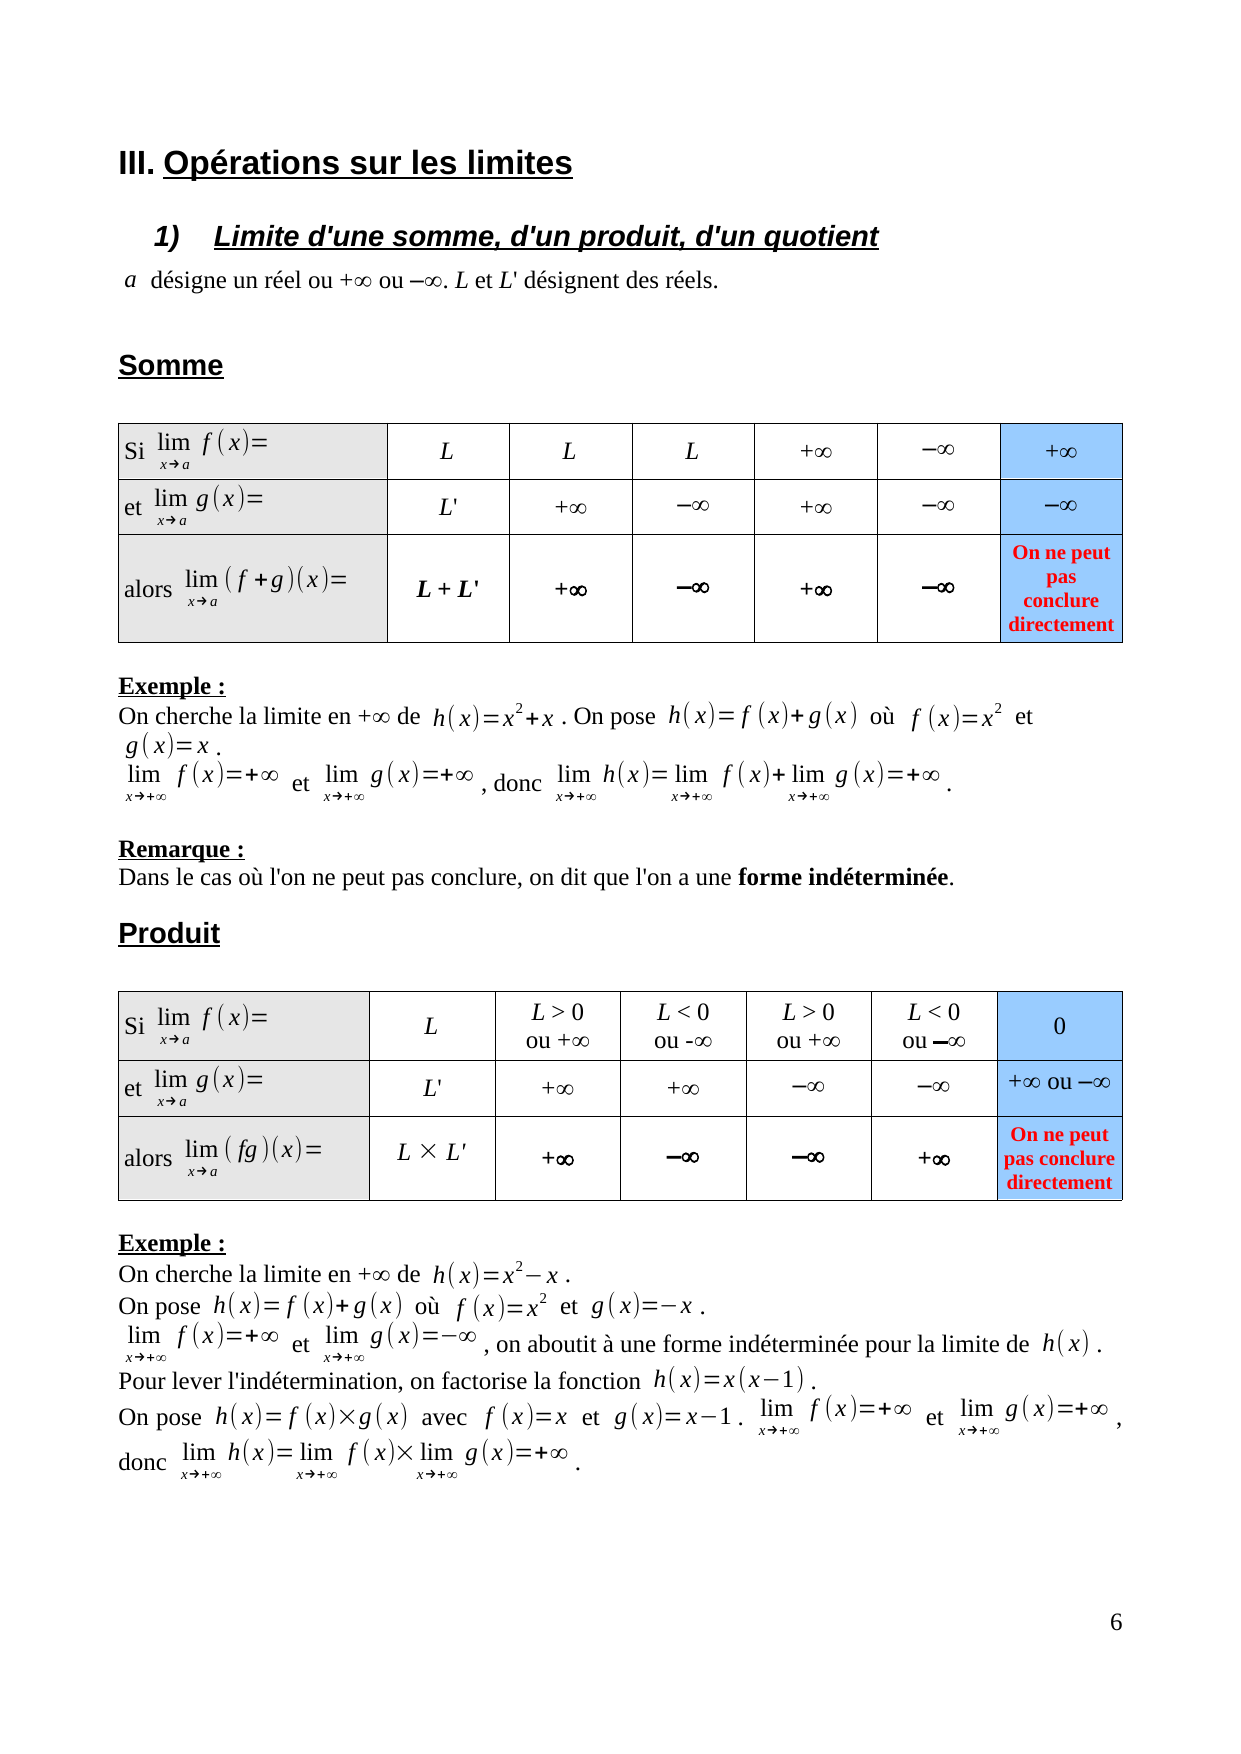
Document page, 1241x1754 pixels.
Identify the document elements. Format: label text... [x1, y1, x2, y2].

text On pose où et . [118, 1289, 1122, 1322]
table_cell +∞ [755, 535, 877, 642]
table_cell On ne peut pas conclure directement [1001, 535, 1122, 642]
text et , donc . [118, 761, 1122, 805]
subtitle Opérations sur les limites [118, 143, 1122, 182]
table_cell et [119, 1061, 369, 1116]
table_cell –∞ [633, 480, 754, 534]
table_cell +∞ [872, 1117, 997, 1199]
table_header L [388, 424, 509, 478]
text et , on aboutit à une forme indéterminée pour la limite de . [118, 1322, 1122, 1366]
table_cell +∞ [755, 480, 877, 534]
table_header L < 0 ou -∞ [621, 992, 746, 1060]
table_header +∞ [755, 424, 877, 478]
text Pour lever l'indétermination, on factorise la fonction . [118, 1366, 1122, 1394]
table_cell –∞ [1001, 480, 1122, 534]
table_cell alors [119, 535, 387, 642]
table_cell et [119, 480, 387, 534]
table_header L [633, 424, 754, 478]
table_header Si [119, 992, 369, 1060]
text Dans le cas où l'on ne peut pas conclure, on dit que l'on a une forme indéterminée. [118, 862, 1122, 891]
subtitle Somme [118, 348, 1122, 381]
table_cell –∞ [878, 480, 1000, 534]
text On cherche la limite en +∞ de . On pose où et . [118, 700, 1122, 761]
table_header L > 0 ou +∞ [747, 992, 871, 1060]
table_header Si [119, 424, 387, 478]
table_cell alors [119, 1117, 369, 1199]
table_cell +∞ [496, 1061, 620, 1116]
table_cell –∞ [633, 535, 754, 642]
text Exemple : [118, 1228, 1122, 1257]
text On cherche la limite en +∞ de . [118, 1257, 1122, 1289]
text On pose avec et . et , donc . [118, 1394, 1122, 1483]
table_cell –∞ [621, 1117, 746, 1199]
table_header L < 0 ou –∞ [872, 992, 997, 1060]
text Remarque : [118, 834, 1122, 862]
table_cell L' [388, 480, 509, 534]
table_header –∞ [878, 424, 1000, 478]
table_header +∞ [1001, 424, 1122, 478]
table_cell +∞ [621, 1061, 746, 1116]
subtitle Limite d'une somme, d'un produit, d'un quotient [153, 219, 1122, 253]
subtitle Produit [118, 916, 1122, 950]
table_cell –∞ [747, 1117, 871, 1199]
table_cell –∞ [878, 535, 1000, 642]
table_cell –∞ [872, 1061, 997, 1116]
table_cell –∞ [747, 1061, 871, 1116]
table_cell +∞ [496, 1117, 620, 1199]
table_cell +∞ [510, 480, 632, 534]
table_header L [510, 424, 632, 478]
table_cell +∞ [510, 535, 632, 642]
table_cell L + L' [388, 535, 509, 642]
table_header L [370, 992, 495, 1060]
text Exemple : [118, 671, 1122, 700]
table_cell L' [370, 1061, 495, 1116]
text désigne un réel ou +∞ ou –∞. L et L' désignent des réels. [118, 265, 1122, 294]
table_cell +∞ ou –∞ [998, 1061, 1122, 1116]
table_cell On ne peut pas conclure directement [998, 1117, 1122, 1199]
table_cell LL' [370, 1117, 495, 1199]
table_header 0 [998, 992, 1122, 1060]
table_header L > 0 ou +∞ [496, 992, 620, 1060]
